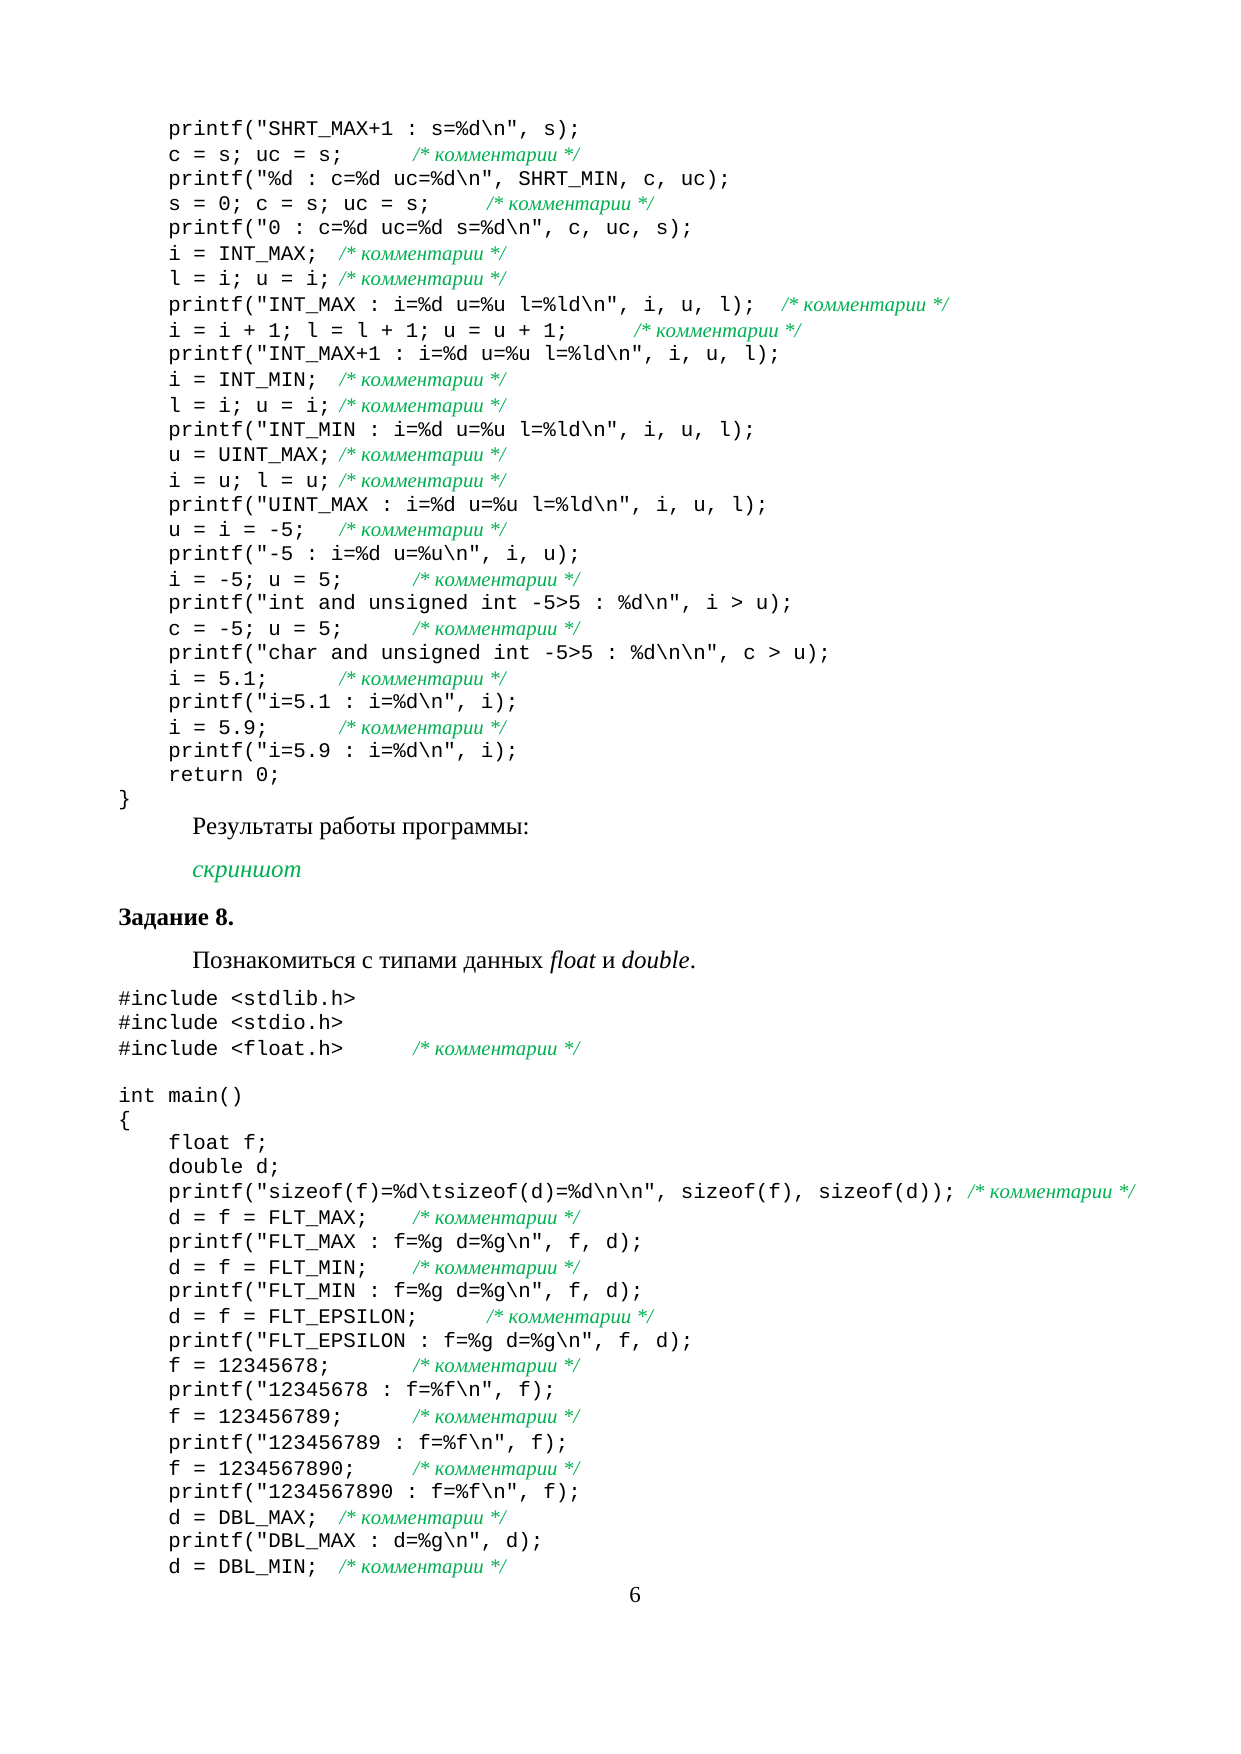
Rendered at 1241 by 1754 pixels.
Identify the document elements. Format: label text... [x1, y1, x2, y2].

text l = i; u = i; /* комментарии */ [118, 393, 1152, 418]
text printf("FLT_MIN : f=%g d=%g\n", f, d); [118, 1280, 1152, 1304]
text f = 123456789; /* комментарии */ [118, 1404, 1152, 1430]
text printf("INT_MAX : i=%d u=%u l=%ld\n", i, u, l); /* комментарии */ [118, 292, 1152, 318]
text d = f = FLT_MAX; /* комментарии */ [118, 1205, 1152, 1231]
text printf("INT_MAX+1 : i=%d u=%u l=%ld\n", i, u, l); [118, 343, 1152, 367]
text printf("0 : c=%d uc=%d s=%d\n", c, uc, s); [118, 217, 1152, 241]
text l = i; u = i; /* комментарии */ [118, 266, 1152, 292]
text i = INT_MAX; /* комментарии */ [118, 241, 1152, 266]
text printf("int and unsigned int -5>5 : %d\n", i > u); [118, 592, 1152, 616]
text return 0; [118, 764, 1152, 788]
text i = u; l = u; /* комментарии */ [118, 468, 1152, 494]
text u = UINT_MAX; /* комментарии */ [118, 442, 1152, 468]
text #include <stdlib.h> [118, 988, 1152, 1012]
text d = f = FLT_MIN; /* комментарии */ [118, 1254, 1152, 1280]
text Задание 8. [118, 902, 1152, 931]
text d = f = FLT_EPSILON; /* комментарии */ [118, 1304, 1152, 1330]
text printf("INT_MIN : i=%d u=%u l=%ld\n", i, u, l); [118, 418, 1152, 442]
text printf("i=5.1 : i=%d\n", i); [118, 691, 1152, 715]
text #include <float.h> /* комментарии */ [118, 1036, 1152, 1061]
text d = DBL_MIN; /* комментарии */ [118, 1554, 1152, 1580]
text f = 1234567890; /* комментарии */ [118, 1455, 1152, 1481]
text i = 5.9; /* комментарии */ [118, 715, 1152, 741]
text c = s; uc = s; /* комментарии */ [118, 142, 1152, 167]
text double d; [118, 1156, 1152, 1179]
text printf("i=5.9 : i=%d\n", i); [118, 741, 1152, 764]
text float f; [118, 1132, 1152, 1156]
text printf("FLT_EPSILON : f=%g d=%g\n", f, d); [118, 1330, 1152, 1353]
text printf("%d : c=%d uc=%d\n", SHRT_MIN, c, uc); [118, 167, 1152, 191]
text Познакомиться с типами данных float и double. [118, 945, 1152, 974]
text printf("DBL_MAX : d=%g\n", d); [118, 1531, 1152, 1554]
text printf("123456789 : f=%f\n", f); [118, 1432, 1152, 1455]
text Результаты работы программы: [118, 811, 1152, 840]
text printf("UINT_MAX : i=%d u=%u l=%ld\n", i, u, l); [118, 494, 1152, 517]
text printf("1234567890 : f=%f\n", f); [118, 1481, 1152, 1505]
text printf("FLT_MAX : f=%g d=%g\n", f, d); [118, 1231, 1152, 1254]
text i = -5; u = 5; /* комментарии */ [118, 567, 1152, 592]
text c = -5; u = 5; /* комментарии */ [118, 616, 1152, 642]
text i = INT_MIN; /* комментарии */ [118, 367, 1152, 393]
text printf("-5 : i=%d u=%u\n", i, u); [118, 543, 1152, 567]
text printf("char and unsigned int -5>5 : %d\n\n", c > u); [118, 642, 1152, 665]
text printf("sizeof(f)=%d\tsizeof(d)=%d\n\n", sizeof(f), sizeof(d)); /* комментарии */ [118, 1179, 1152, 1205]
text скриншот [118, 854, 1152, 883]
text int main() [118, 1085, 1152, 1108]
text d = DBL_MAX; /* комментарии */ [118, 1505, 1152, 1531]
text u = i = -5; /* комментарии */ [118, 517, 1152, 543]
text printf("12345678 : f=%f\n", f); [118, 1379, 1152, 1403]
text f = 12345678; /* комментарии */ [118, 1353, 1152, 1379]
text printf("SHRT_MAX+1 : s=%d\n", s); [118, 118, 1152, 142]
text } [118, 788, 1152, 811]
text i = i + 1; l = l + 1; u = u + 1; /* комментарии */ [118, 318, 1152, 343]
text { [118, 1108, 1152, 1132]
text s = 0; c = s; uc = s; /* комментарии */ [118, 191, 1152, 217]
text #include <stdio.h> [118, 1012, 1152, 1036]
text i = 5.1; /* комментарии */ [118, 665, 1152, 691]
